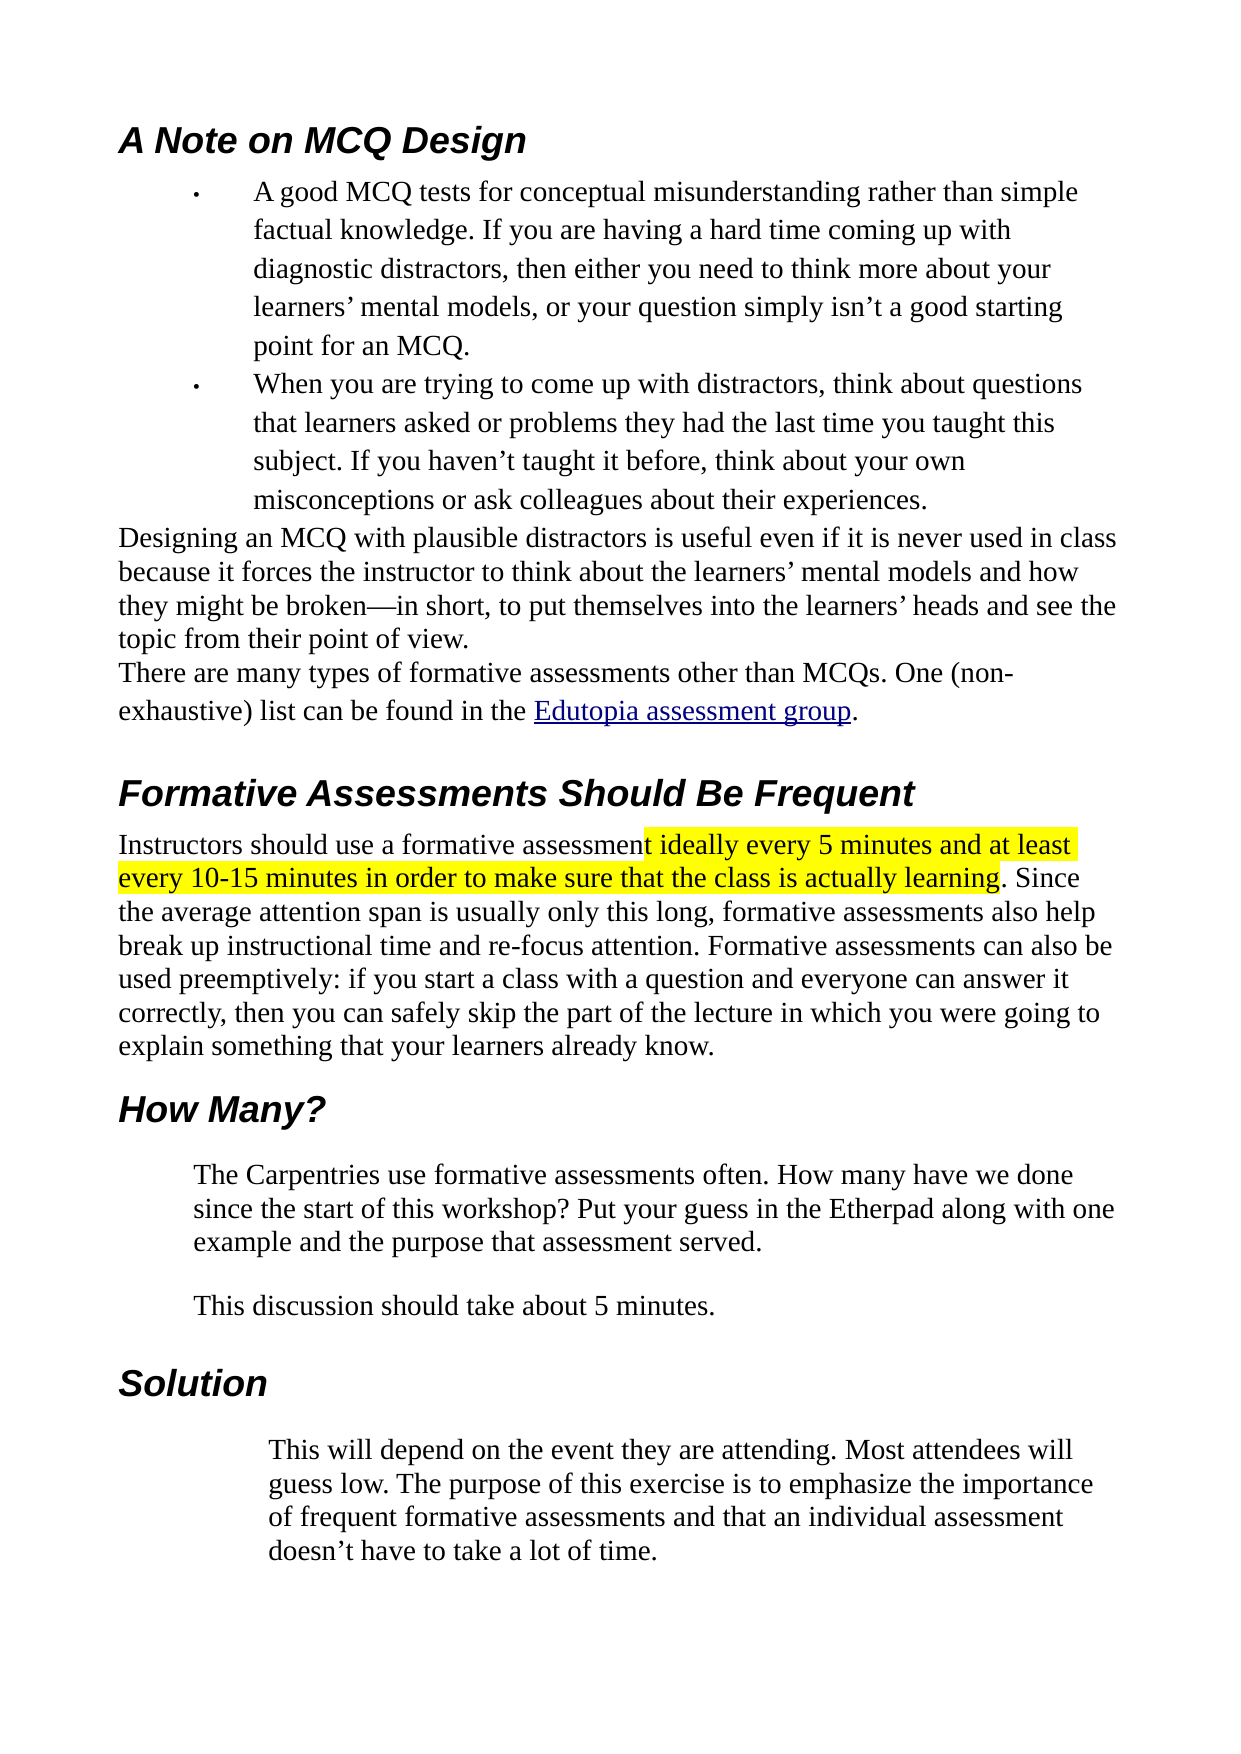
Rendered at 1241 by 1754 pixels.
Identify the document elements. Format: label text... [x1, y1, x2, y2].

subtitle Solution [118, 1362, 1122, 1405]
subtitle A Note on MCQ Design [118, 118, 1122, 161]
text This will depend on the event they are attending. Most attendees will guess low. The purpose of this exercise is to emphasize the importance of frequent formative assessments and that an individual assessment doesn’t have to take a lot of time. [268, 1432, 1122, 1566]
text This discussion should take about 5 minutes. [193, 1288, 1122, 1322]
text Instructors should use a formative assessment ideally every 5 minutes and at least every 10-15 minutes in order to make sure that the class is actually learning. Since the average attention span is usually only this long, formative assessments also help break up instructional time and re-focus attention. Formative assessments can also be used preemptively: if you start a class with a question and everyone can answer it correctly, then you can safely skip the part of the lecture in which you were going to explain something that your learners already know. [118, 827, 1122, 1062]
list A good MCQ tests for conceptual misunderstanding rather than simple factual knowledge. If you are having a hard time coming up with diagnostic distractors, then either you need to think more about your learners’ mental models, or your question simply isn’t a good starting point for an MCQ. [193, 174, 1122, 361]
text Designing an MCQ with plausible distractors is useful even if it is never used in class because it forces the instructor to think about the learners’ mental models and how they might be broken—in short, to put themselves into the learners’ heads and see the topic from their point of view. [118, 521, 1122, 655]
list When you are trying to come up with distractors, think about questions that learners asked or problems they had the last time you taught this subject. If you haven’t taught it before, think about your own misconceptions or ask colleagues about their experiences. [193, 366, 1122, 516]
text The Carpentries use formative assessments often. How many have we done since the start of this workshop? Put your guess in the Etherpad along with one example and the purpose that assessment served. [193, 1157, 1122, 1258]
subtitle How Many? [118, 1087, 1122, 1130]
subtitle Formative Assessments Should Be Frequent [118, 771, 1122, 814]
text There are many types of formative assessments other than MCQs. One (non-exhaustive) list can be found in the Edutopia assessment group. [118, 655, 1122, 727]
